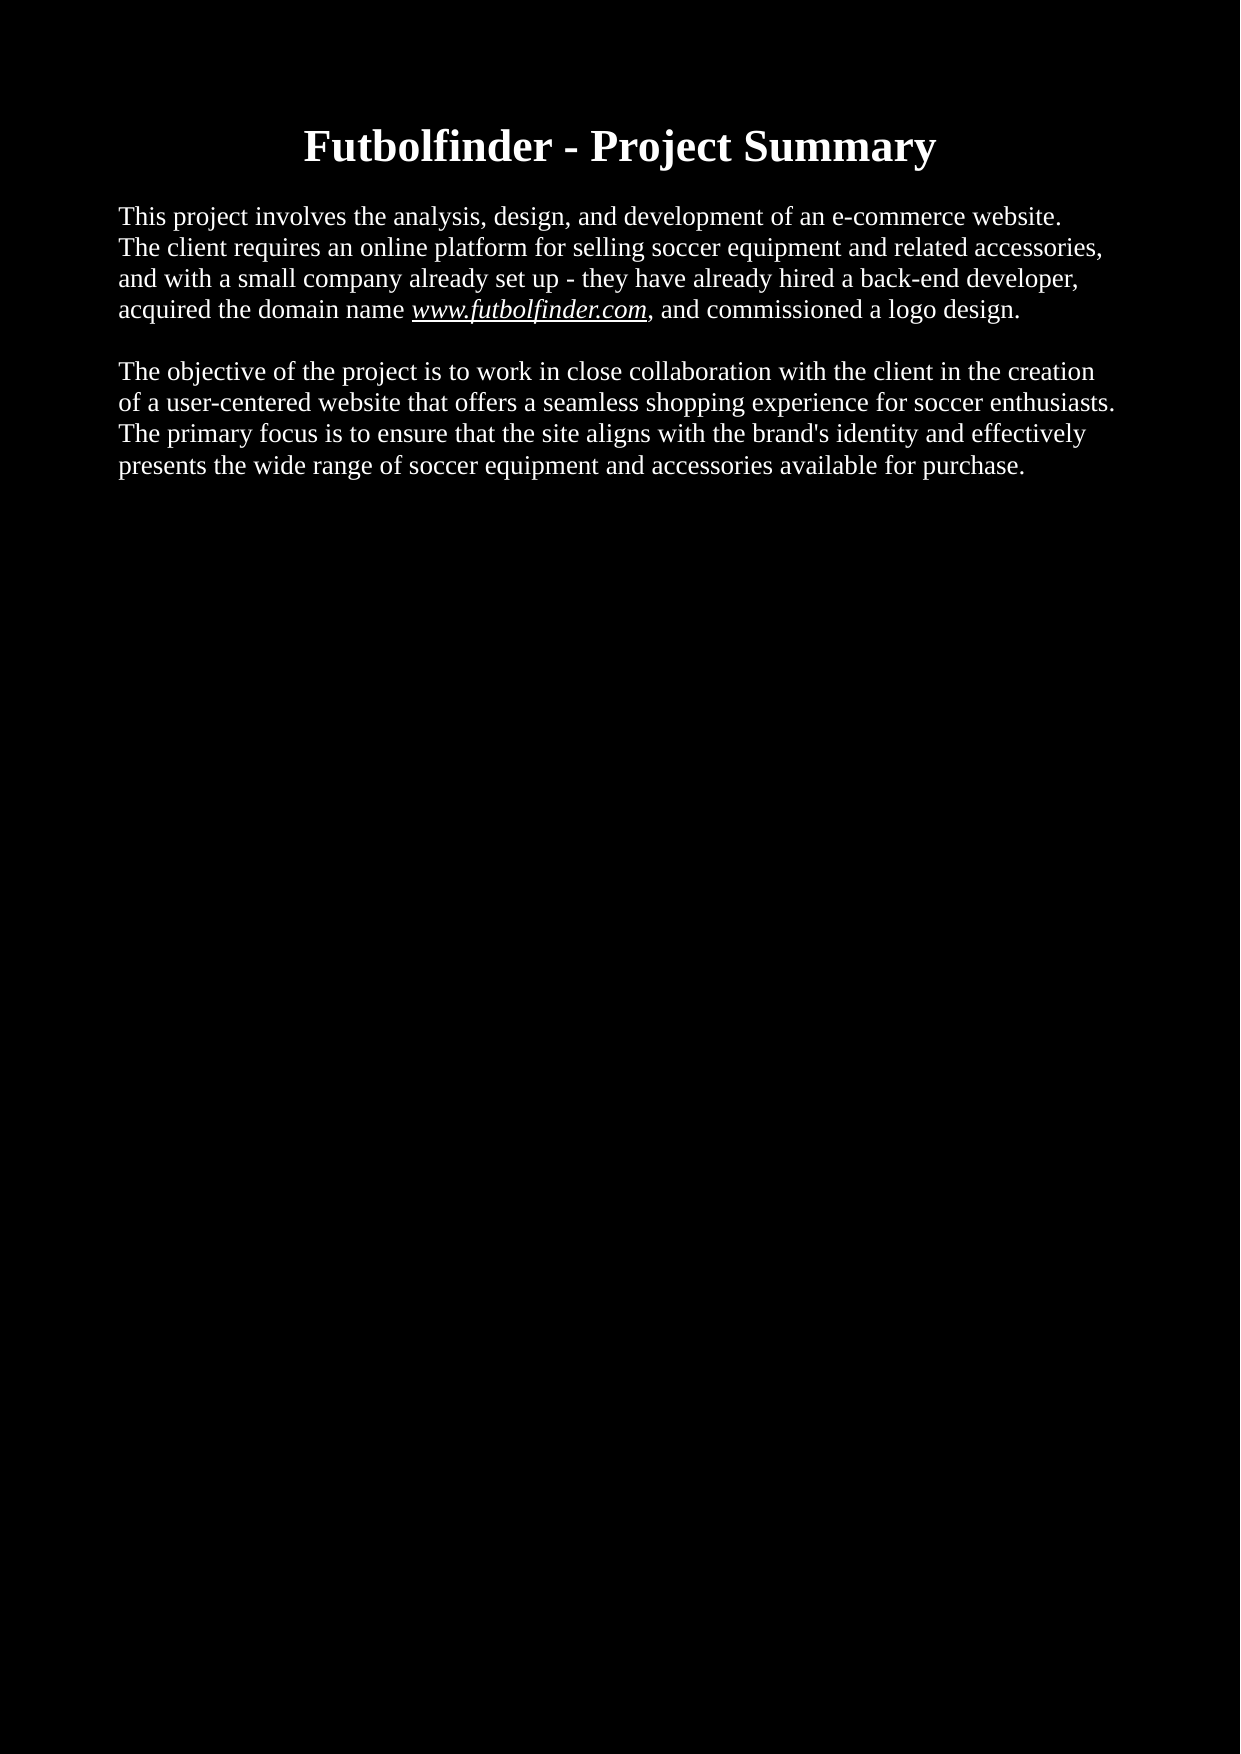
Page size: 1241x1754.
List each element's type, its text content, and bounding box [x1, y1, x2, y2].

text This project involves the analysis, design, and development of an e-commerce website. [118, 199, 1122, 231]
text The objective of the project is to work in close collaboration with the client in the creation of a user-centered website that offers a seamless shopping experience for soccer enthusiasts. The primary focus is to ensure that the site aligns with the brand's identity and effectively presents the wide range of soccer equipment and accessories available for purchase. [118, 355, 1122, 480]
text Futbolfinder - Project Summary [118, 118, 1122, 171]
text The client requires an online platform for selling soccer equipment and related accessories, and with a small company already set up - they have already hired a back-end developer, acquired the domain name www.futbolfinder.com, and commissioned a logo design. [118, 231, 1122, 324]
